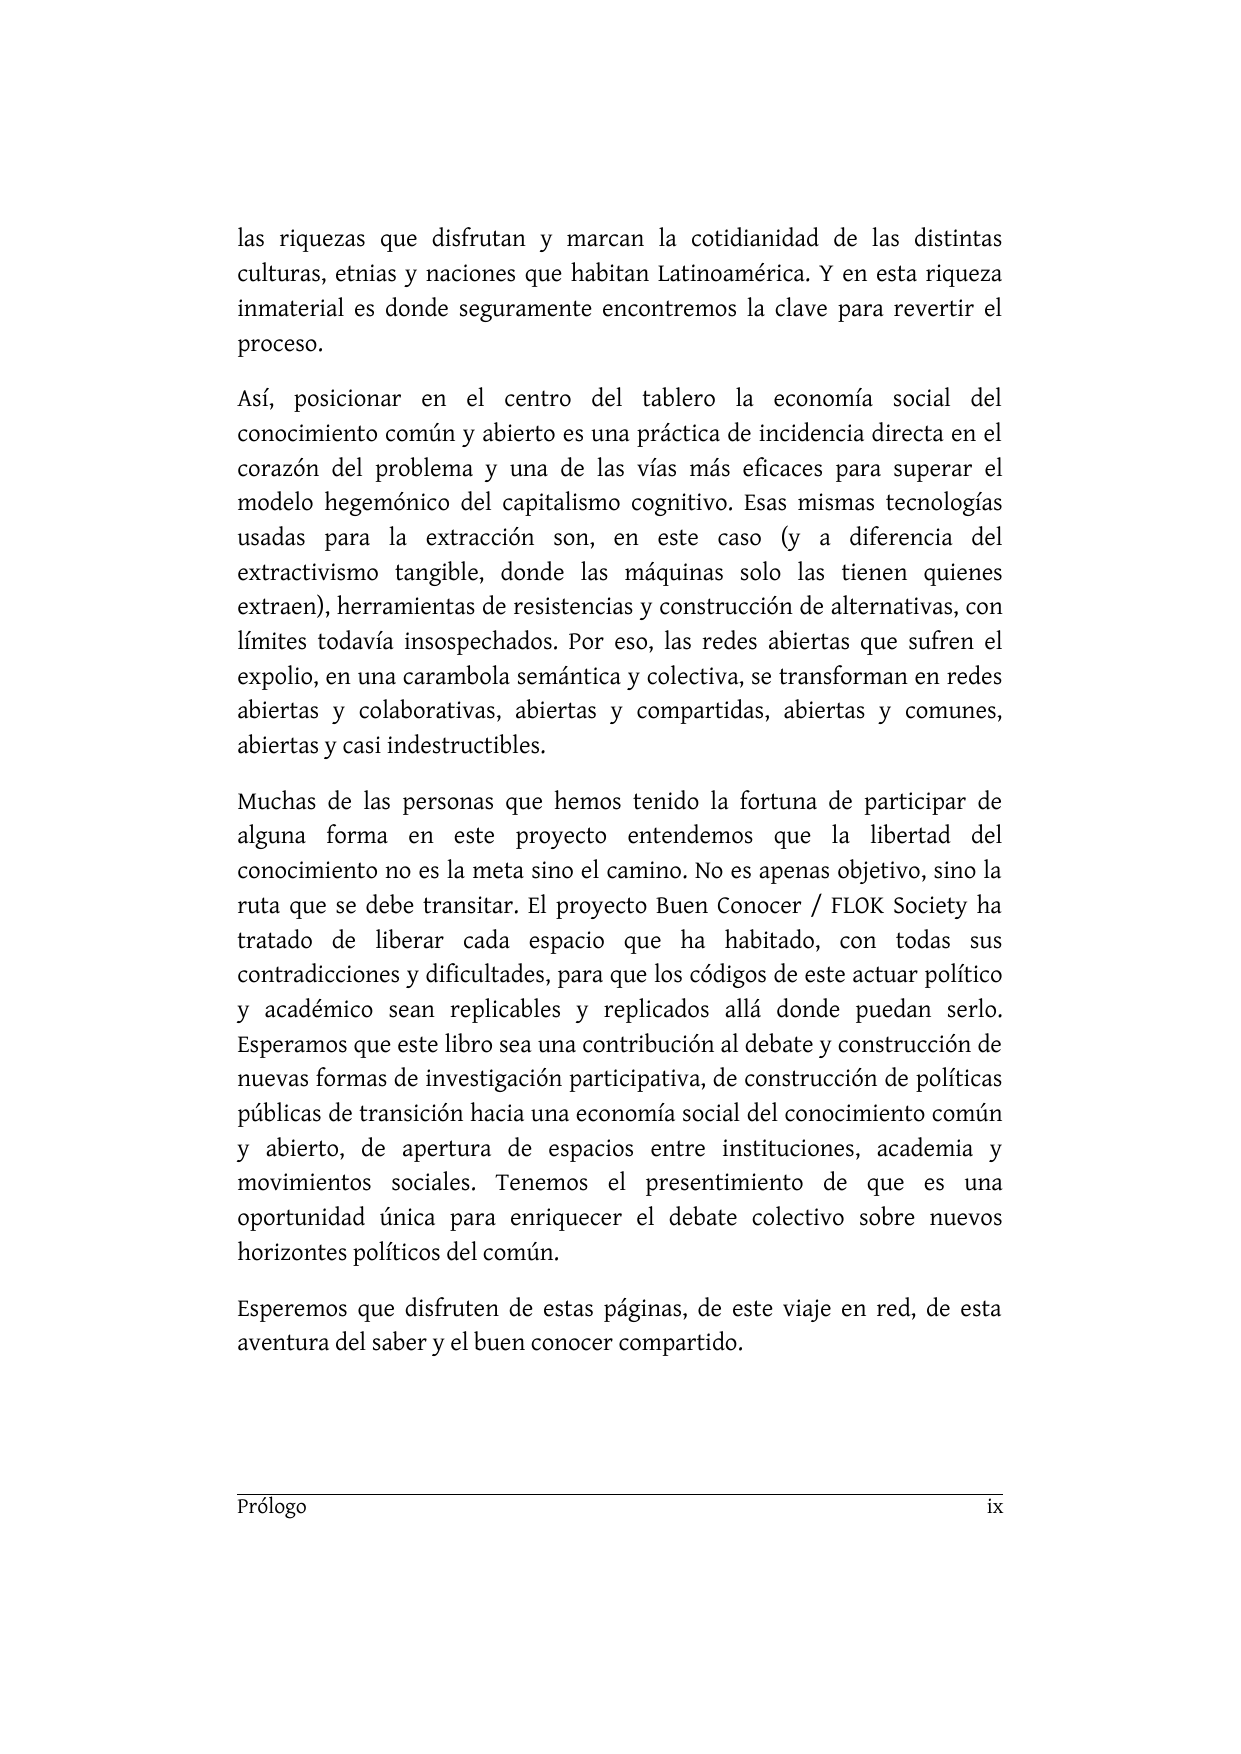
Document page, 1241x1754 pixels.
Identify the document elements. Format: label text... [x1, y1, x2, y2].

text las riquezas que disfrutan y marcan la cotidianidad de las distintas culturas, etnias y naciones que habitan Latinoamérica. Y en esta riqueza inmaterial es donde seguramente encontremos la clave para revertir el proceso. [237, 225, 1003, 358]
text Muchas de las personas que hemos tenido la fortuna de participar de alguna forma en este proyecto entendemos que la libertad del conocimiento no es la meta sino el camino. No es apenas objetivo, sino la ruta que se debe transitar. El proyecto Buen Conocer / FLOK Society ha tratado de liberar cada espacio que ha habitado, con todas sus contradicciones y dificultades, para que los códigos de este actuar político y académico sean replicables y replicados allá donde puedan serlo. Esperamos que este libro sea una contribución al debate y construcción de nuevas formas de investigación participativa, de construcción de políticas públicas de transición hacia una economía social del conocimiento común y abierto, de apertura de espacios entre instituciones, academia y movimientos sociales. Tenemos el presentimiento de que es una oportunidad única para enriquecer el debate colectivo sobre nuevos horizontes políticos del común. [237, 787, 1003, 1267]
text Así, posicionar en el centro del tablero la economía social del conocimiento común y abierto es una práctica de incidencia directa en el corazón del problema y una de las vías más eficaces para superar el modelo hegemónico del capitalismo cognitivo. Esas mismas tecnologías usadas para la extracción son, en este caso (y a diferencia del extractivismo tangible, donde las máquinas solo las tienen quienes extraen), herramientas de resistencias y construcción de alternativas, con límites todavía insospechados. Por eso, las redes abiertas que sufren el expolio, en una carambola semántica y colectiva, se transforman en redes abiertas y colaborativas, abiertas y compartidas, abiertas y comunes, abiertas y casi indestructibles. [237, 385, 1003, 761]
text Esperemos que disfruten de estas páginas, de este viaje en red, de esta aventura del saber y el buen conocer compartido. [237, 1294, 1003, 1358]
